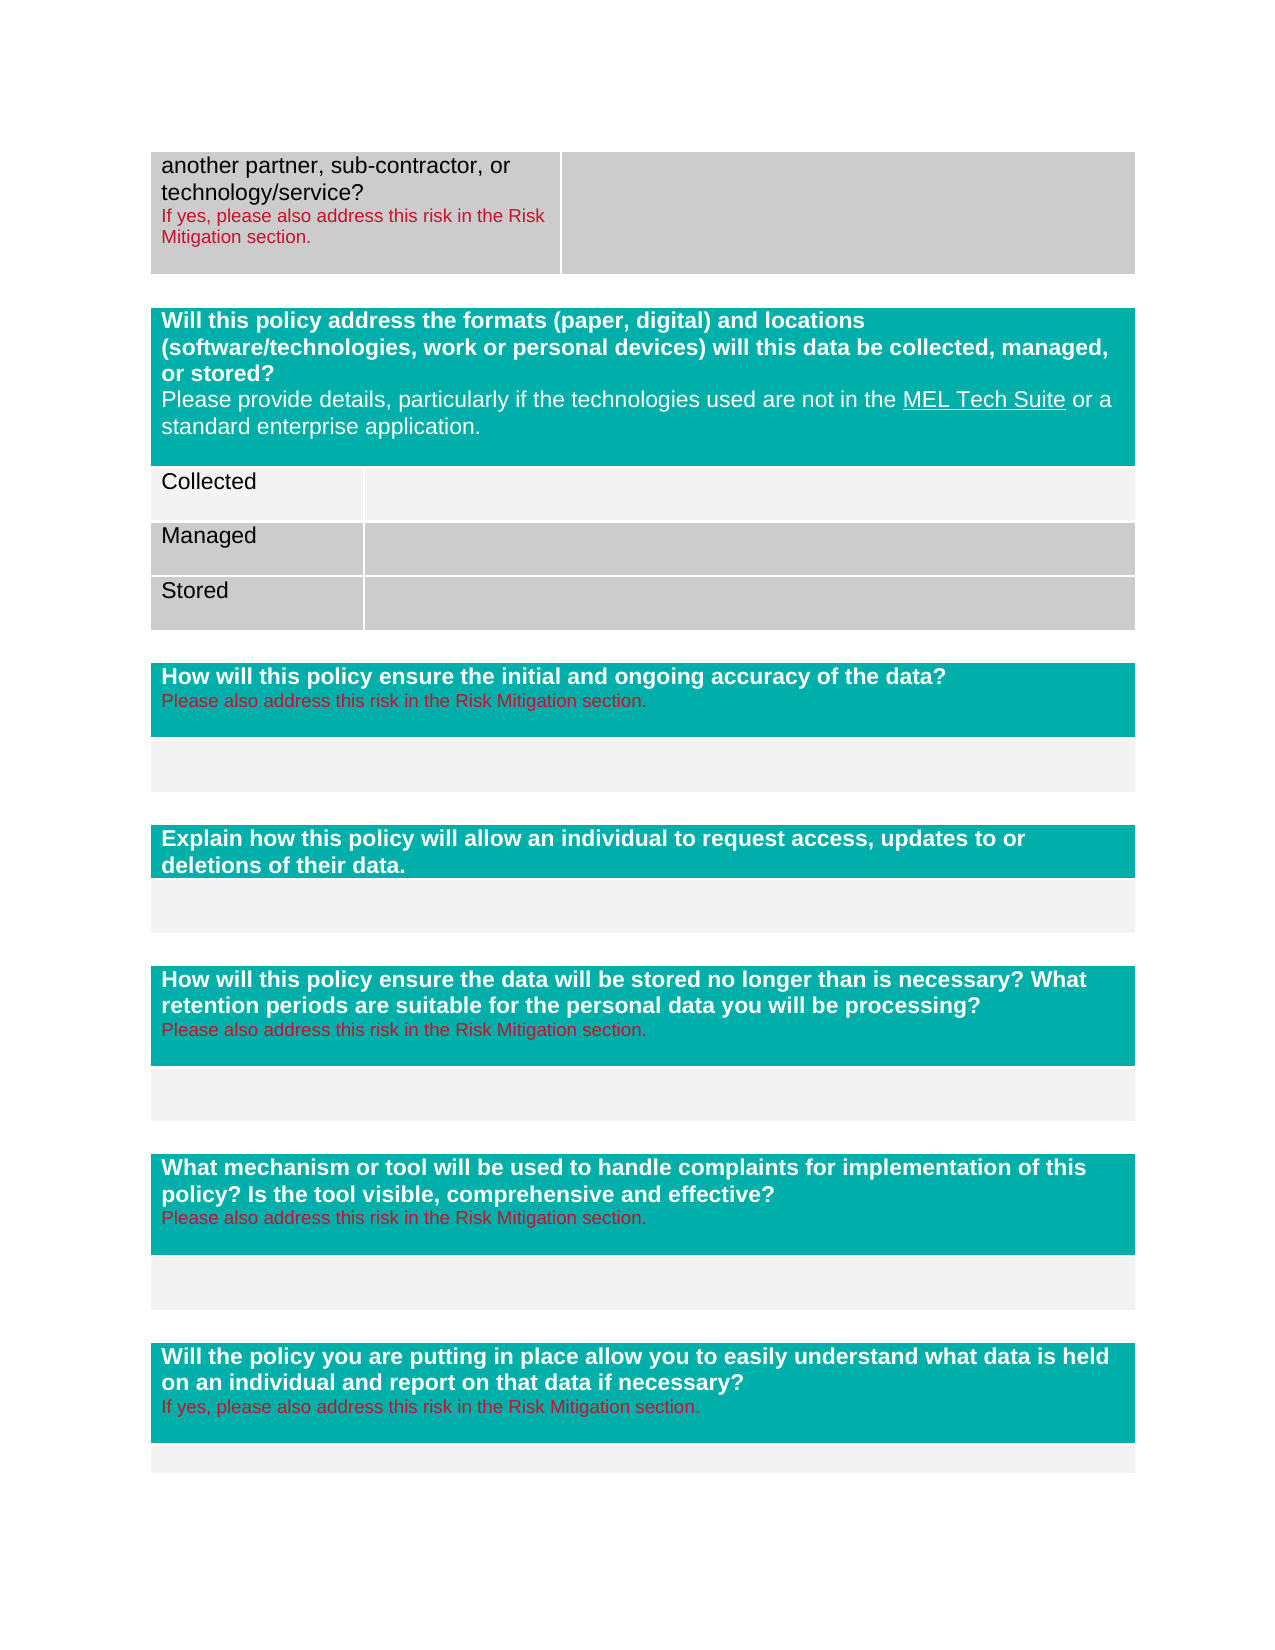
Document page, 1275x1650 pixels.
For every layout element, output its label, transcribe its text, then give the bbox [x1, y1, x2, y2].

table_cell [151, 1257, 1135, 1310]
table_header How will this policy ensure the data will be stored no longer than is necessary? What retention periods are suitable for the personal data you will be processing? Please also address this risk in the Risk Mitigation section. [151, 966, 1135, 1066]
table_header What mechanism or tool will be used to handle complaints for implementation of this policy? Is the tool visible, comprehensive and effective? Please also address this risk in the Risk Mitigation section. [151, 1154, 1135, 1255]
table_cell [365, 468, 1135, 520]
table_cell Stored [151, 577, 363, 630]
table_header Will this policy address the formats (paper, digital) and locations (software/technologies, work or personal devices) will this data be collected, managed, or stored? Please provide details, particularly if the technologies used are not in the MEL Tech Suite or a standard enterprise application. [151, 308, 1135, 466]
table_cell Managed [151, 523, 363, 575]
table_cell [562, 152, 1135, 274]
table_cell Collected [151, 468, 363, 520]
table_header Will the policy you are putting in place allow you to easily understand what data is held on an individual and report on that data if necessary? If yes, please also address this risk in the Risk Mitigation section. [151, 1343, 1135, 1443]
table_cell [365, 577, 1135, 630]
table_cell [151, 1069, 1135, 1121]
table_cell [151, 1446, 1135, 1473]
table_header How will this policy ensure the initial and ongoing accuracy of the data? Please also address this risk in the Risk Mitigation section. [151, 663, 1135, 737]
table_cell [365, 523, 1135, 575]
table_cell [151, 739, 1135, 792]
table_cell another partner, sub-contractor, or technology/service? If yes, please also address this risk in the Risk Mitigation section. [151, 152, 560, 274]
table_cell [151, 880, 1135, 933]
table_header Explain how this policy will allow an individual to request access, updates to or deletions of their data. [151, 825, 1135, 878]
